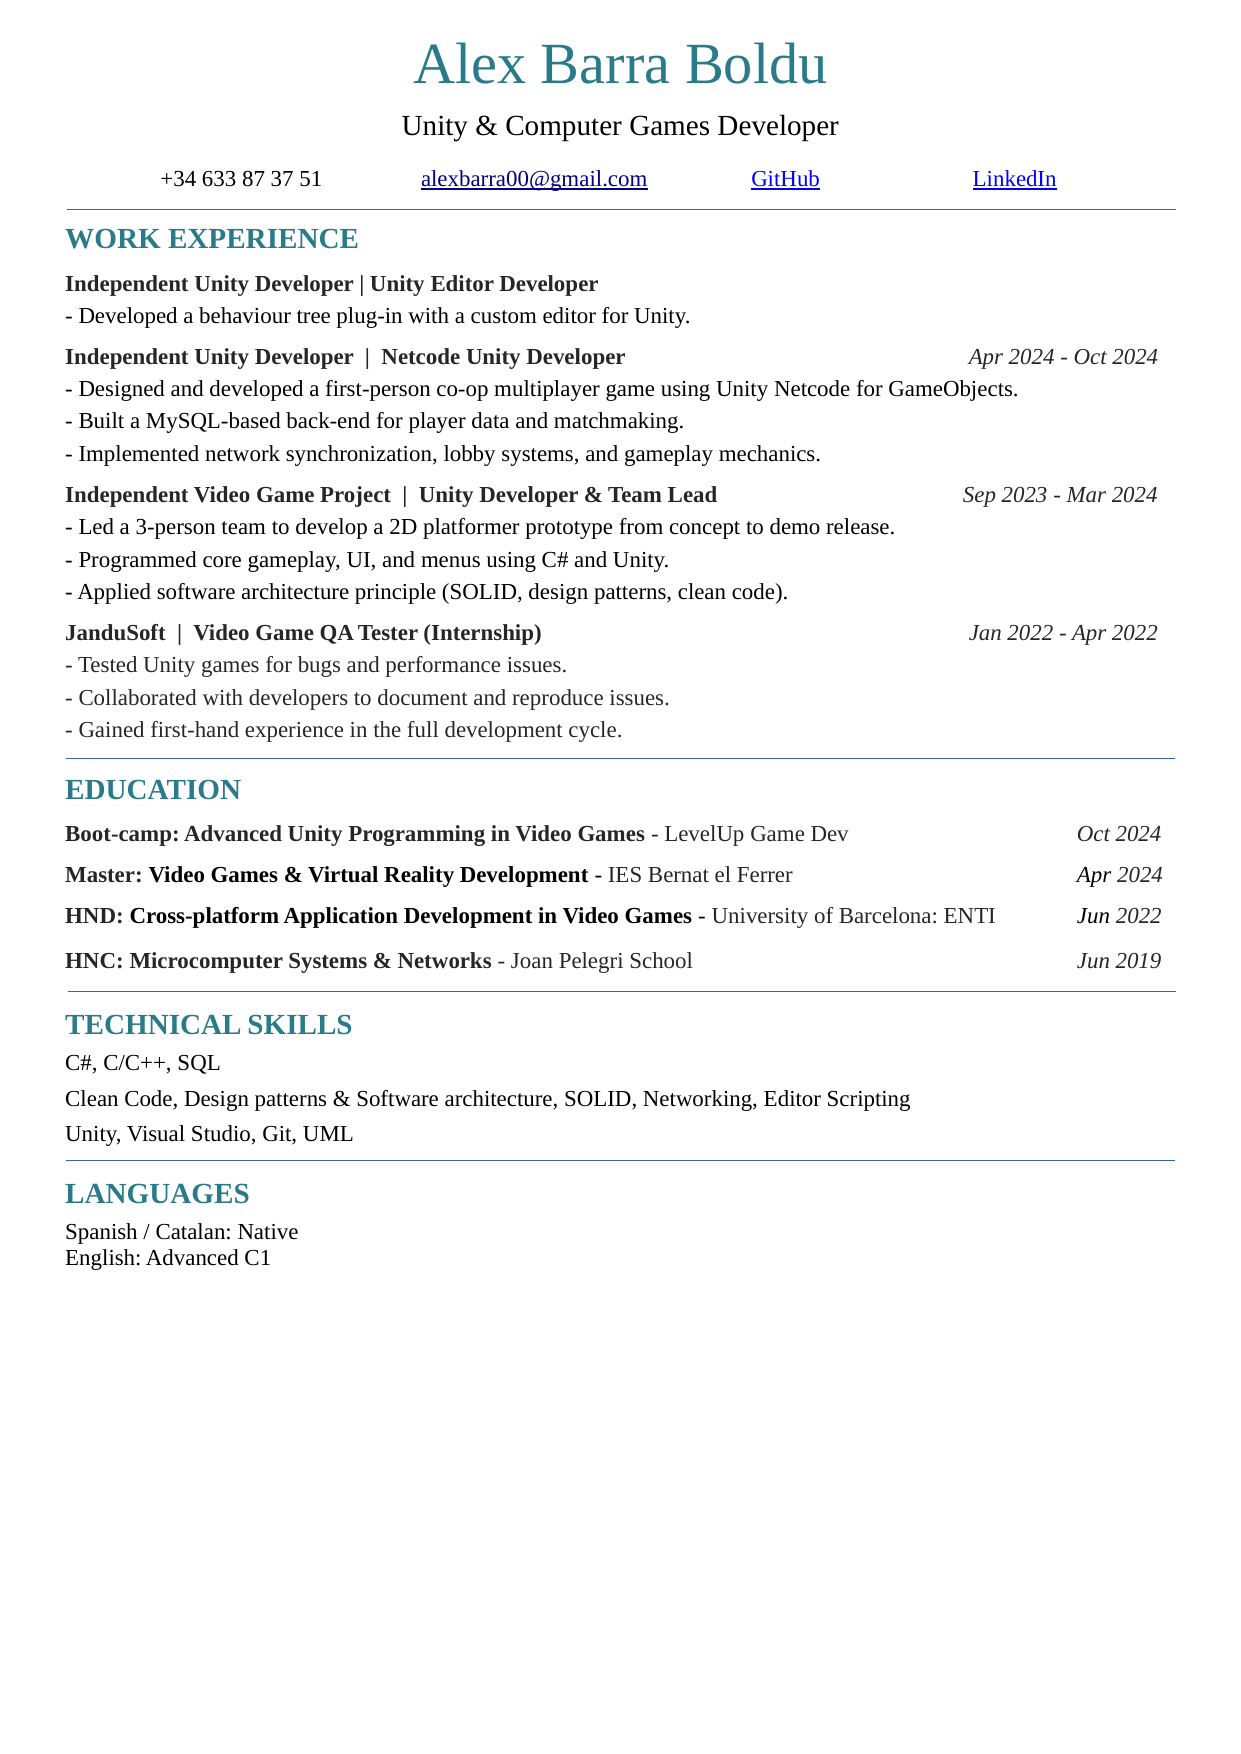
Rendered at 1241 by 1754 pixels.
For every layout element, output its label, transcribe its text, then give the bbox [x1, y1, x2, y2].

text - Implemented network synchronization, lobby systems, and gameplay mechanics. [65, 440, 1175, 466]
text - Led a 3-person team to develop a 2D platformer prototype from concept to demo release. [65, 513, 1175, 540]
text Independent Unity Developer | Unity Editor Developer [65, 269, 1175, 296]
text Alex Barra Boldu [65, 29, 1175, 97]
text EDUCATION [65, 772, 1175, 805]
text - Collaborated with developers to document and reproduce issues. [65, 684, 1175, 710]
text Independent Video Game Project | Unity Developer & Team Lead Sep 2023 - Mar 2024 [65, 481, 1175, 507]
text LANGUAGES [65, 1176, 1175, 1209]
text - Gained first-hand experience in the full development cycle. [65, 716, 1175, 742]
text Unity, Visual Studio, Git, UML [65, 1120, 1175, 1146]
text Spanish / Catalan: Native [65, 1218, 1175, 1244]
text TECHNICAL SKILLS [65, 1007, 1175, 1041]
text English: Advanced C1 [65, 1244, 1175, 1271]
text Clean Code, Design patterns & Software architecture, SOLID, Networking, Editor Scripting [65, 1085, 1175, 1111]
text Unity & Computer Games Developer [65, 108, 1175, 142]
text HNC: Microcomputer Systems & Networks - Joan Pelegri School Jun 2019 [65, 947, 1175, 974]
text Boot-camp: Advanced Unity Programming in Video Games - LevelUp Game Dev Oct 2024 [65, 820, 1175, 846]
text Independent Unity Developer | Netcode Unity Developer Apr 2024 - Oct 2024 [65, 343, 1175, 369]
text WORK EXPERIENCE [65, 221, 1175, 255]
text - Applied software architecture principle (SOLID, design patterns, clean code). [65, 578, 1175, 604]
text - Tested Unity games for bugs and performance issues. [65, 651, 1175, 678]
text - Developed a behaviour tree plug-in with a custom editor for Unity. [65, 302, 1175, 328]
text JanduSoft | Video Game QA Tester (Internship) Jan 2022 - Apr 2022 [65, 619, 1175, 645]
text - Designed and developed a first-person co-op multiplayer game using Unity Netcode for GameObjects. [65, 375, 1175, 402]
text Master: Video Games & Virtual Reality Development - IES Bernat el Ferrer Apr 2024 [65, 861, 1175, 888]
text +34 633 87 37 51 alexbarra00@gmail.com GitHub LinkedIn [41, 165, 1175, 192]
text HND: Cross-platform Application Development in Video Games - University of Barcelona: ENTI Jun 2022 [65, 902, 1175, 929]
text - Built a MySQL-based back-end for player data and matchmaking. [65, 408, 1175, 434]
text C#, C/C++, SQL [65, 1049, 1175, 1076]
text - Programmed core gameplay, UI, and menus using C# and Unity. [65, 546, 1175, 572]
